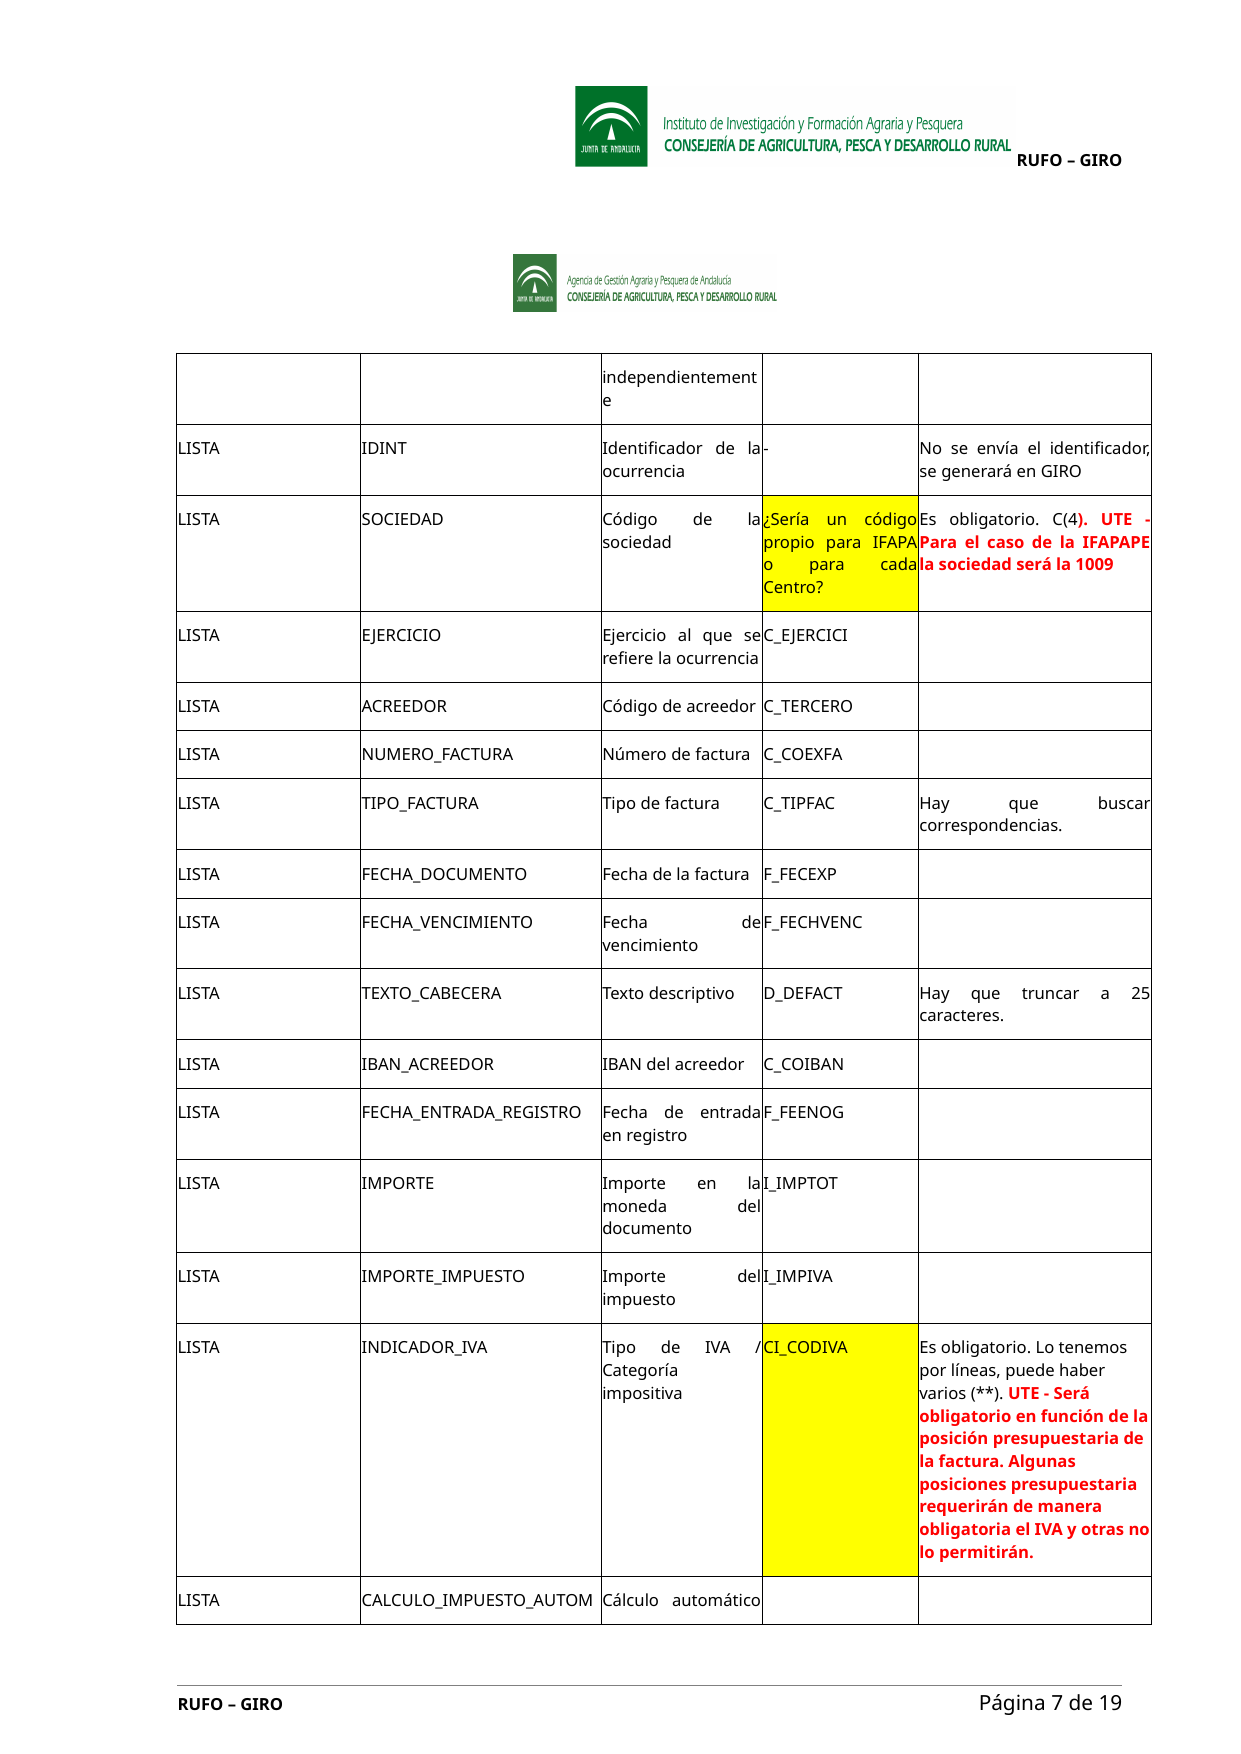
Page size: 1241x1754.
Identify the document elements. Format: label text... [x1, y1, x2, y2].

table_cell C_TERCERO [763, 683, 918, 730]
table_cell Código de acreedor [602, 683, 762, 730]
table_cell IMPORTE_IMPUESTO [361, 1253, 601, 1323]
table_cell independientemente [602, 354, 762, 423]
table_cell [763, 1577, 918, 1624]
table_cell D_DEFACT [763, 969, 918, 1039]
table_cell LISTA [177, 1160, 360, 1252]
table_cell [919, 899, 1151, 968]
table_cell C_TIPFAC [763, 779, 918, 849]
table_cell NUMERO_FACTURA [361, 731, 601, 778]
table_cell - [177, 354, 360, 423]
table_cell Fecha de entrada en registro [602, 1089, 762, 1158]
table_cell C_EJERCICI [763, 612, 918, 682]
table_cell Importe en la moneda del documento [602, 1160, 762, 1252]
table_cell [919, 354, 1151, 423]
table_cell LISTA [177, 425, 360, 494]
table_cell CI_CODIVA [763, 1324, 918, 1576]
table_cell IMPORTE [361, 1160, 601, 1252]
table_cell CALCULO_IMPUESTO_AUTOM [361, 1577, 601, 1624]
table_cell [919, 731, 1151, 778]
table_cell LISTA [177, 1253, 360, 1323]
table_cell [919, 1253, 1151, 1323]
table_cell ACREEDOR [361, 683, 601, 730]
table_cell [361, 354, 601, 423]
table_cell Es obligatorio. C(4). UTE - Para el caso de la IFAPAPE la sociedad será la 1009 [919, 496, 1151, 611]
table_cell IBAN_ACREEDOR [361, 1040, 601, 1087]
table_cell C_COEXFA [763, 731, 918, 778]
table_cell [919, 683, 1151, 730]
table_cell [919, 612, 1151, 682]
picture [513, 254, 777, 312]
table_cell Número de factura [602, 731, 762, 778]
table_cell - [763, 354, 918, 423]
table_cell FECHA_DOCUMENTO [361, 850, 601, 897]
table_cell IBAN del acreedor [602, 1040, 762, 1087]
table_cell LISTA [177, 1577, 360, 1624]
table_cell LISTA [177, 969, 360, 1039]
table_cell LISTA [177, 899, 360, 968]
table_cell LISTA [177, 683, 360, 730]
table_cell [919, 1089, 1151, 1158]
table_cell ¿Sería un código propio para IFAPA o para cada Centro? [763, 496, 918, 611]
table_cell Identificador de la ocurrencia [602, 425, 762, 494]
table_cell LISTA [177, 496, 360, 611]
table_cell Fecha de vencimiento [602, 899, 762, 968]
table_cell LISTA [177, 612, 360, 682]
table_cell F_FECEXP [763, 850, 918, 897]
table_cell SOCIEDAD [361, 496, 601, 611]
table_cell F_FECHVENC [763, 899, 918, 968]
table_cell Cálculo automático [602, 1577, 762, 1624]
table_cell [919, 1160, 1151, 1252]
table_cell I_IMPTOT [763, 1160, 918, 1252]
table_cell Hay que buscar correspondencias. [919, 779, 1151, 849]
table_cell I_IMPIVA [763, 1253, 918, 1323]
table_cell [919, 850, 1151, 897]
table_cell No se envía el identificador, se generará en GIRO [919, 425, 1151, 494]
table_cell TIPO_FACTURA [361, 779, 601, 849]
table_cell Hay que truncar a 25 caracteres. [919, 969, 1151, 1039]
table_cell Es obligatorio. Lo tenemos por líneas, puede haber varios (**). UTE - Será obligatorio en función de la posición presupuestaria de la factura. Algunas posiciones presupuestaria requerirán de manera obligatoria el IVA y otras no lo permitirán. [919, 1324, 1151, 1576]
table_cell - [763, 425, 918, 494]
table_cell LISTA [177, 850, 360, 897]
table_cell IDINT [361, 425, 601, 494]
table_cell [919, 1577, 1151, 1624]
table_cell Tipo de IVA / Categoría impositiva [602, 1324, 762, 1576]
table_cell Ejercicio al que se refiere la ocurrencia [602, 612, 762, 682]
table_cell TEXTO_CABECERA [361, 969, 601, 1039]
table_cell Fecha de la factura [602, 850, 762, 897]
table_cell Texto descriptivo [602, 969, 762, 1039]
table_cell F_FEENOG [763, 1089, 918, 1158]
table_cell LISTA [177, 1040, 360, 1087]
table_cell Tipo de factura [602, 779, 762, 849]
table_cell LISTA [177, 1089, 360, 1158]
table_cell LISTA [177, 779, 360, 849]
table_cell EJERCICIO [361, 612, 601, 682]
table_cell FECHA_VENCIMIENTO [361, 899, 601, 968]
table_cell Importe del impuesto [602, 1253, 762, 1323]
table_cell Código de la sociedad [602, 496, 762, 611]
table_cell [919, 1040, 1151, 1087]
table_cell LISTA [177, 731, 360, 778]
table_cell INDICADOR_IVA [361, 1324, 601, 1576]
table_cell FECHA_ENTRADA_REGISTRO [361, 1089, 601, 1158]
table_cell LISTA [177, 1324, 360, 1576]
picture [575, 86, 1017, 167]
table_cell C_COIBAN [763, 1040, 918, 1087]
